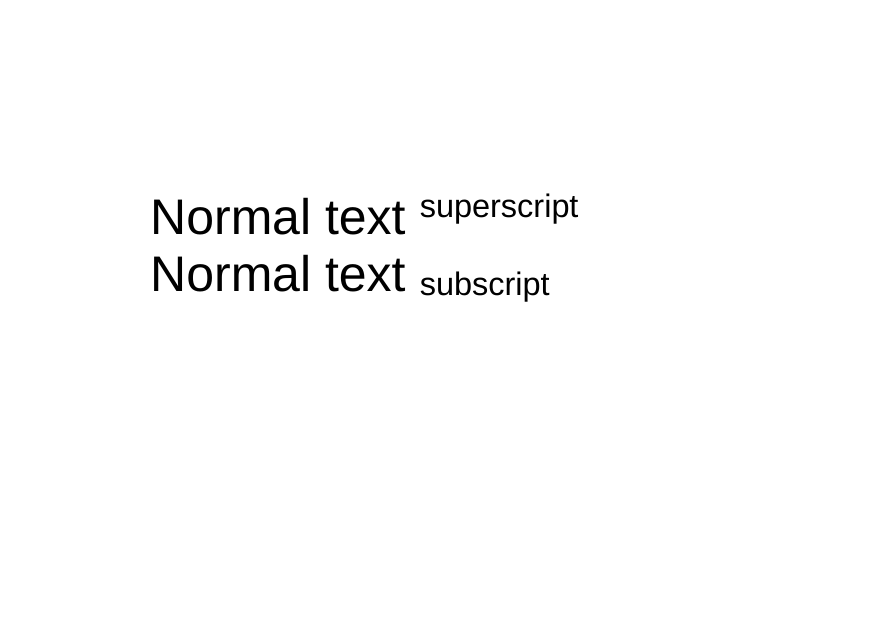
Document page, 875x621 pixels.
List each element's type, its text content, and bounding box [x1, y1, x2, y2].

text Normal text subscript [150, 245, 724, 302]
text Normal text superscript [150, 187, 724, 245]
